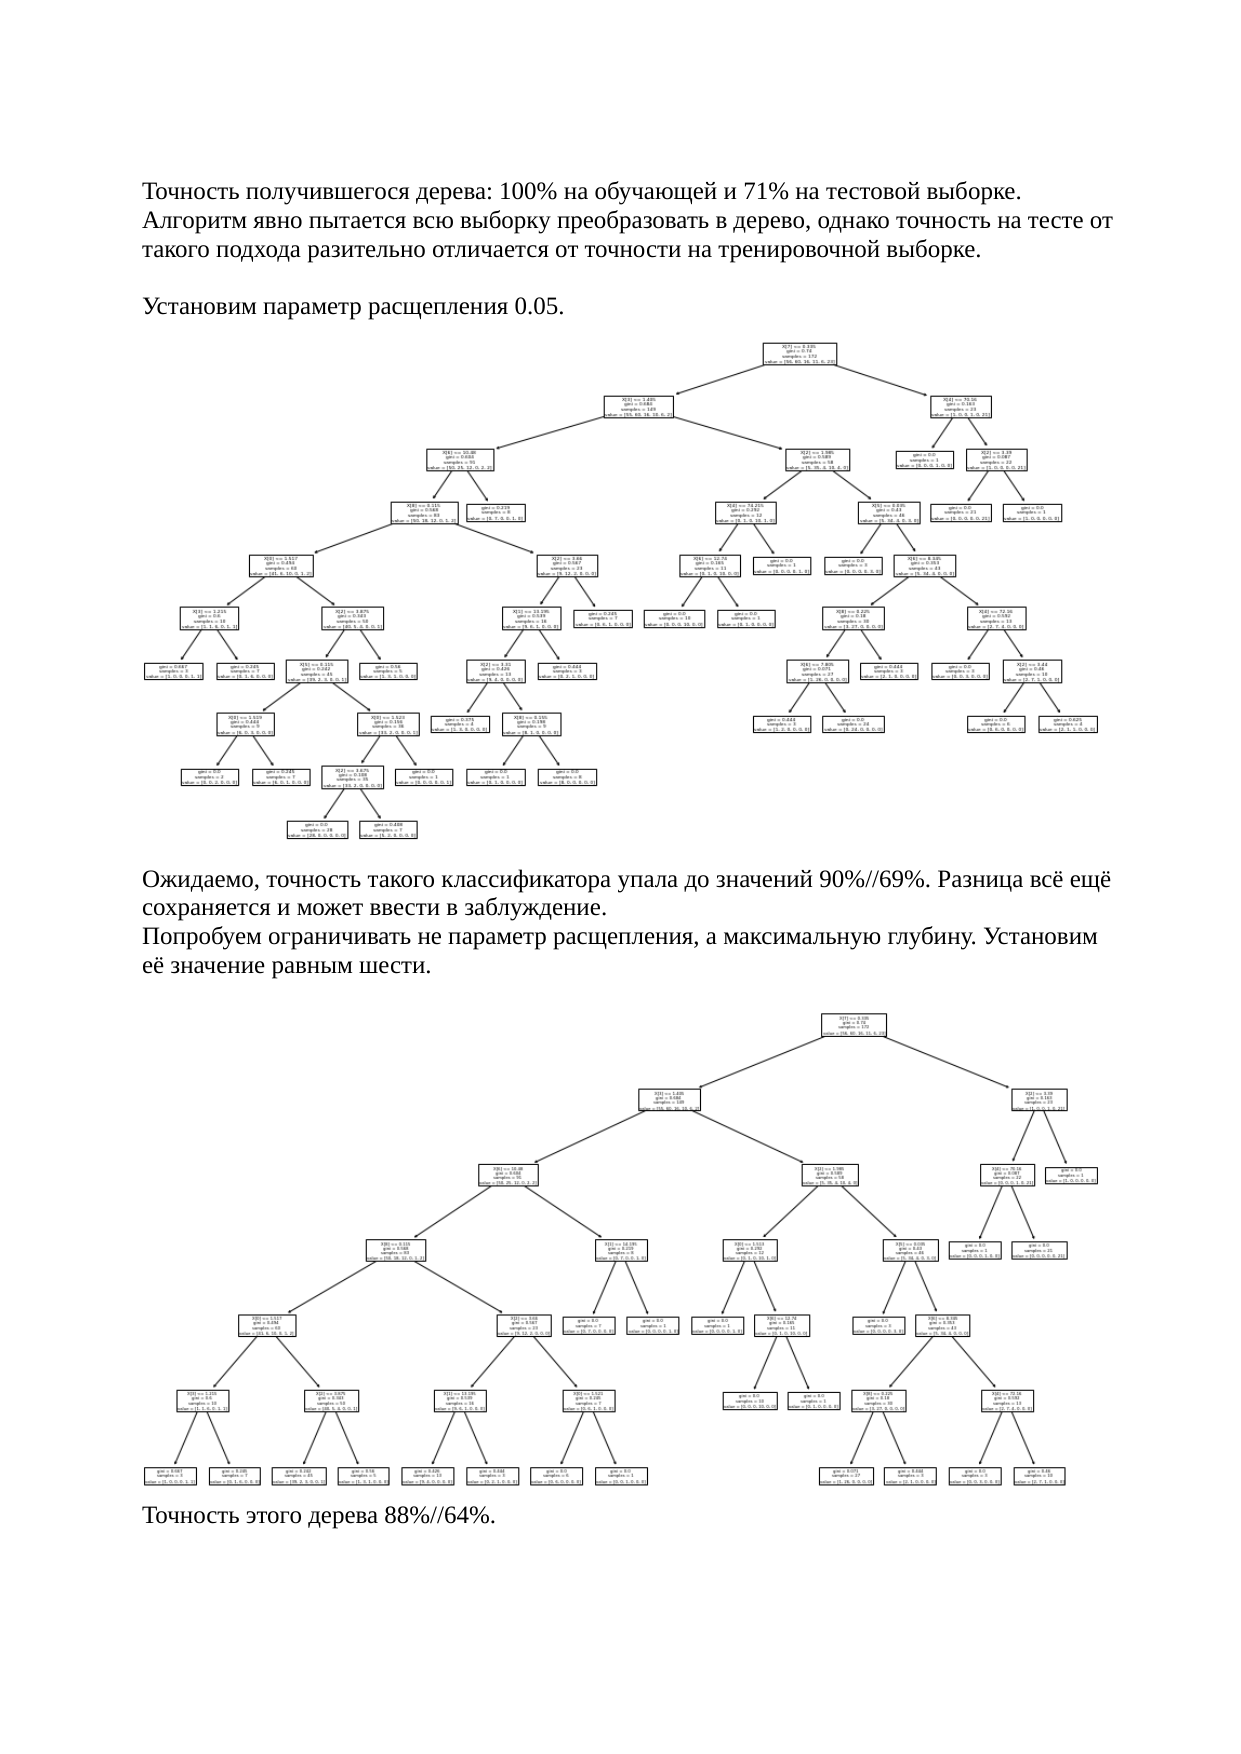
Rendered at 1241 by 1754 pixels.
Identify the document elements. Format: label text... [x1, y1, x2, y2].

text Ожидаемо, точность такого классификатора упала до значений 90%//69%. Разница всё ещё сохраняется и может ввести в заблуждение. [142, 320, 1122, 921]
text Точность этого дерева 88%//64%. [142, 979, 1122, 1528]
picture [130, 999, 1111, 1500]
text Попробуем ограничивать не параметр расщепления, а максимальную глубину. Установим её значение равным шести. [142, 921, 1122, 979]
picture [130, 320, 1111, 864]
text Точность получившегося дерева: 100% на обучающей и 71% на тестовой выборке. Алгоритм явно пытается всю выборку преобразовать в дерево, однако точность на тесте от такого подхода разительно отличается от точности на тренировочной выборке. [142, 176, 1122, 263]
text Установим параметр расщепления 0.05. [142, 291, 1122, 320]
